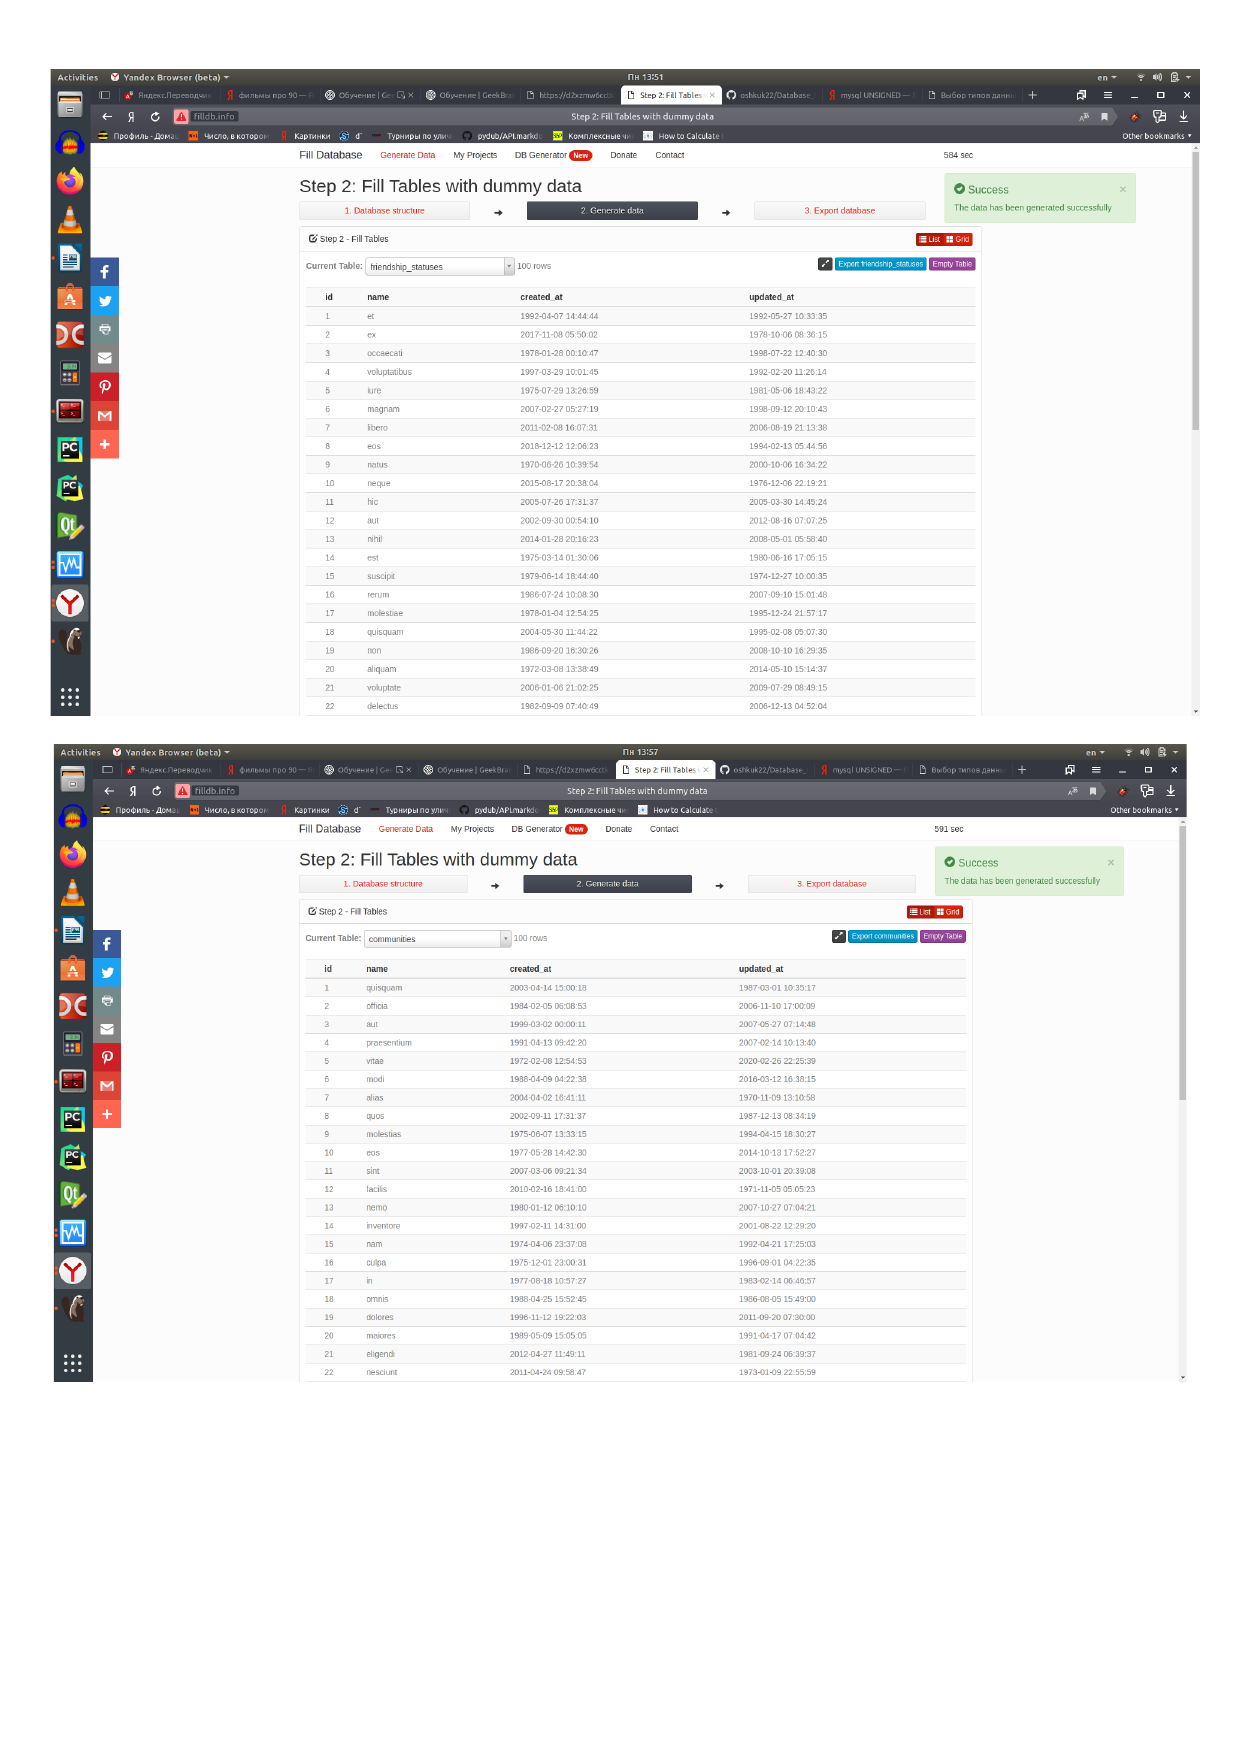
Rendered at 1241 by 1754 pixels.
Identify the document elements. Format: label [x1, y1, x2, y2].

picture [53, 744, 1187, 1382]
picture [50, 69, 1200, 716]
